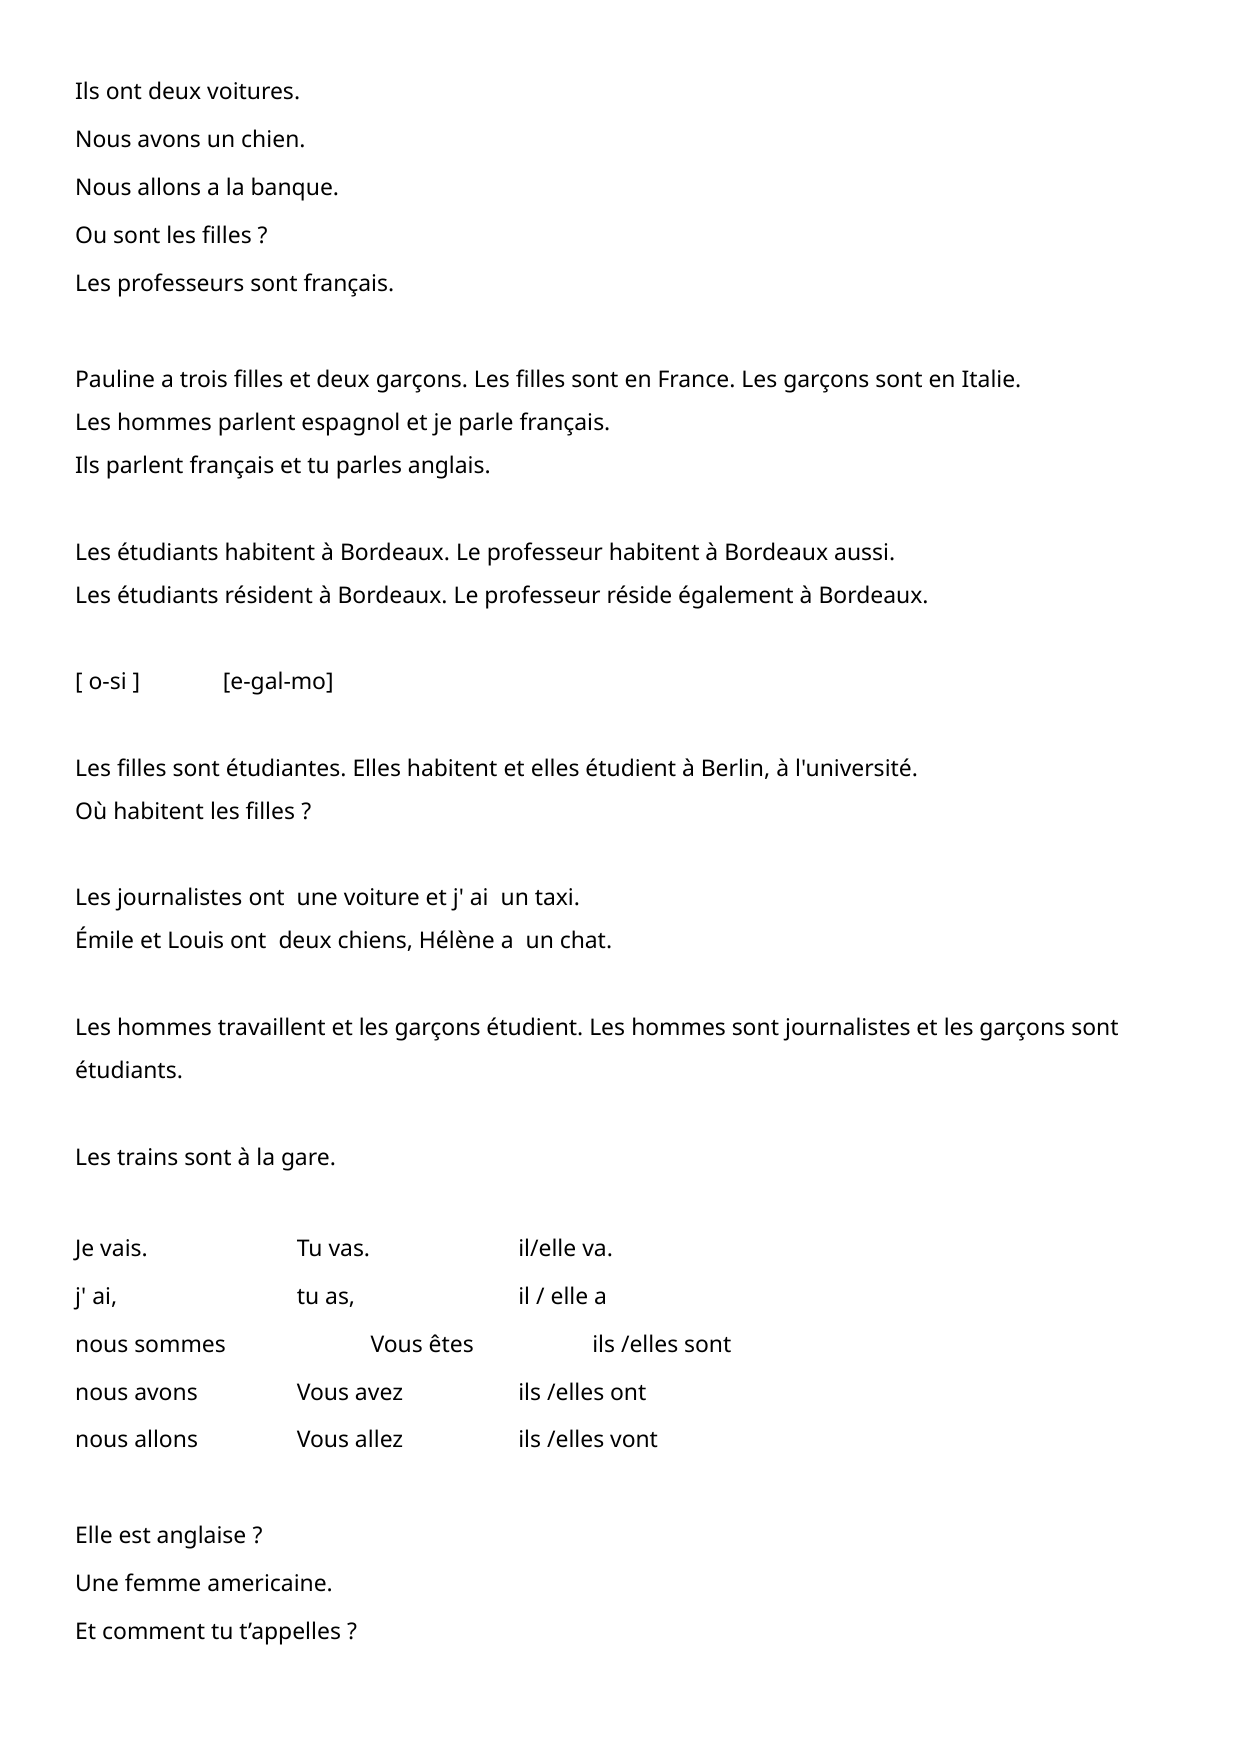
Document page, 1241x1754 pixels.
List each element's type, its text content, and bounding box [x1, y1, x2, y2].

text j' ai, tu as, il / elle a [75, 1280, 1165, 1311]
text Je vais. Tu vas. il/elle va. [75, 1232, 1165, 1263]
text Et comment tu t’appelles ? [75, 1615, 1165, 1646]
text Ils parlent français et tu parles anglais. [75, 449, 1165, 480]
text Ils ont deux voitures. [75, 75, 1165, 106]
text Pauline a trois filles et deux garçons. Les filles sont en France. Les garçons sont en Italie. [75, 362, 1165, 394]
text étudiants. [75, 1054, 1165, 1085]
text Les professeurs sont français. [75, 267, 1165, 298]
text Émile et Louis ont deux chiens, Hélène a un chat. [75, 924, 1165, 956]
text nous sommes Vous êtes ils /elles sont [75, 1328, 1165, 1359]
text [ o-si ] [e-gal-mo] [75, 665, 1165, 696]
text Où habitent les filles ? [75, 795, 1165, 826]
text Les trains sont à la gare. [75, 1141, 1165, 1172]
text Une femme americaine. [75, 1567, 1165, 1598]
text Les étudiants résident à Bordeaux. Le professeur réside également à Bordeaux. [75, 579, 1165, 610]
text Les étudiants habitent à Bordeaux. Le professeur habitent à Bordeaux aussi. [75, 535, 1165, 567]
text Les hommes parlent espagnol et je parle français. [75, 406, 1165, 437]
text Les filles sont étudiantes. Elles habitent et elles étudient à Berlin, à l'université. [75, 752, 1165, 783]
text Elle est anglaise ? [75, 1519, 1165, 1551]
text Les hommes travaillent et les garçons étudient. Les hommes sont journalistes et les garçons sont [75, 1011, 1165, 1042]
text nous allons Vous allez ils /elles vont [75, 1423, 1165, 1455]
text Nous allons a la banque. [75, 171, 1165, 202]
text Nous avons un chien. [75, 123, 1165, 154]
text Ou sont les filles ? [75, 219, 1165, 250]
text nous avons Vous avez ils /elles ont [75, 1376, 1165, 1407]
text Les journalistes ont une voiture et j' ai un taxi. [75, 881, 1165, 912]
